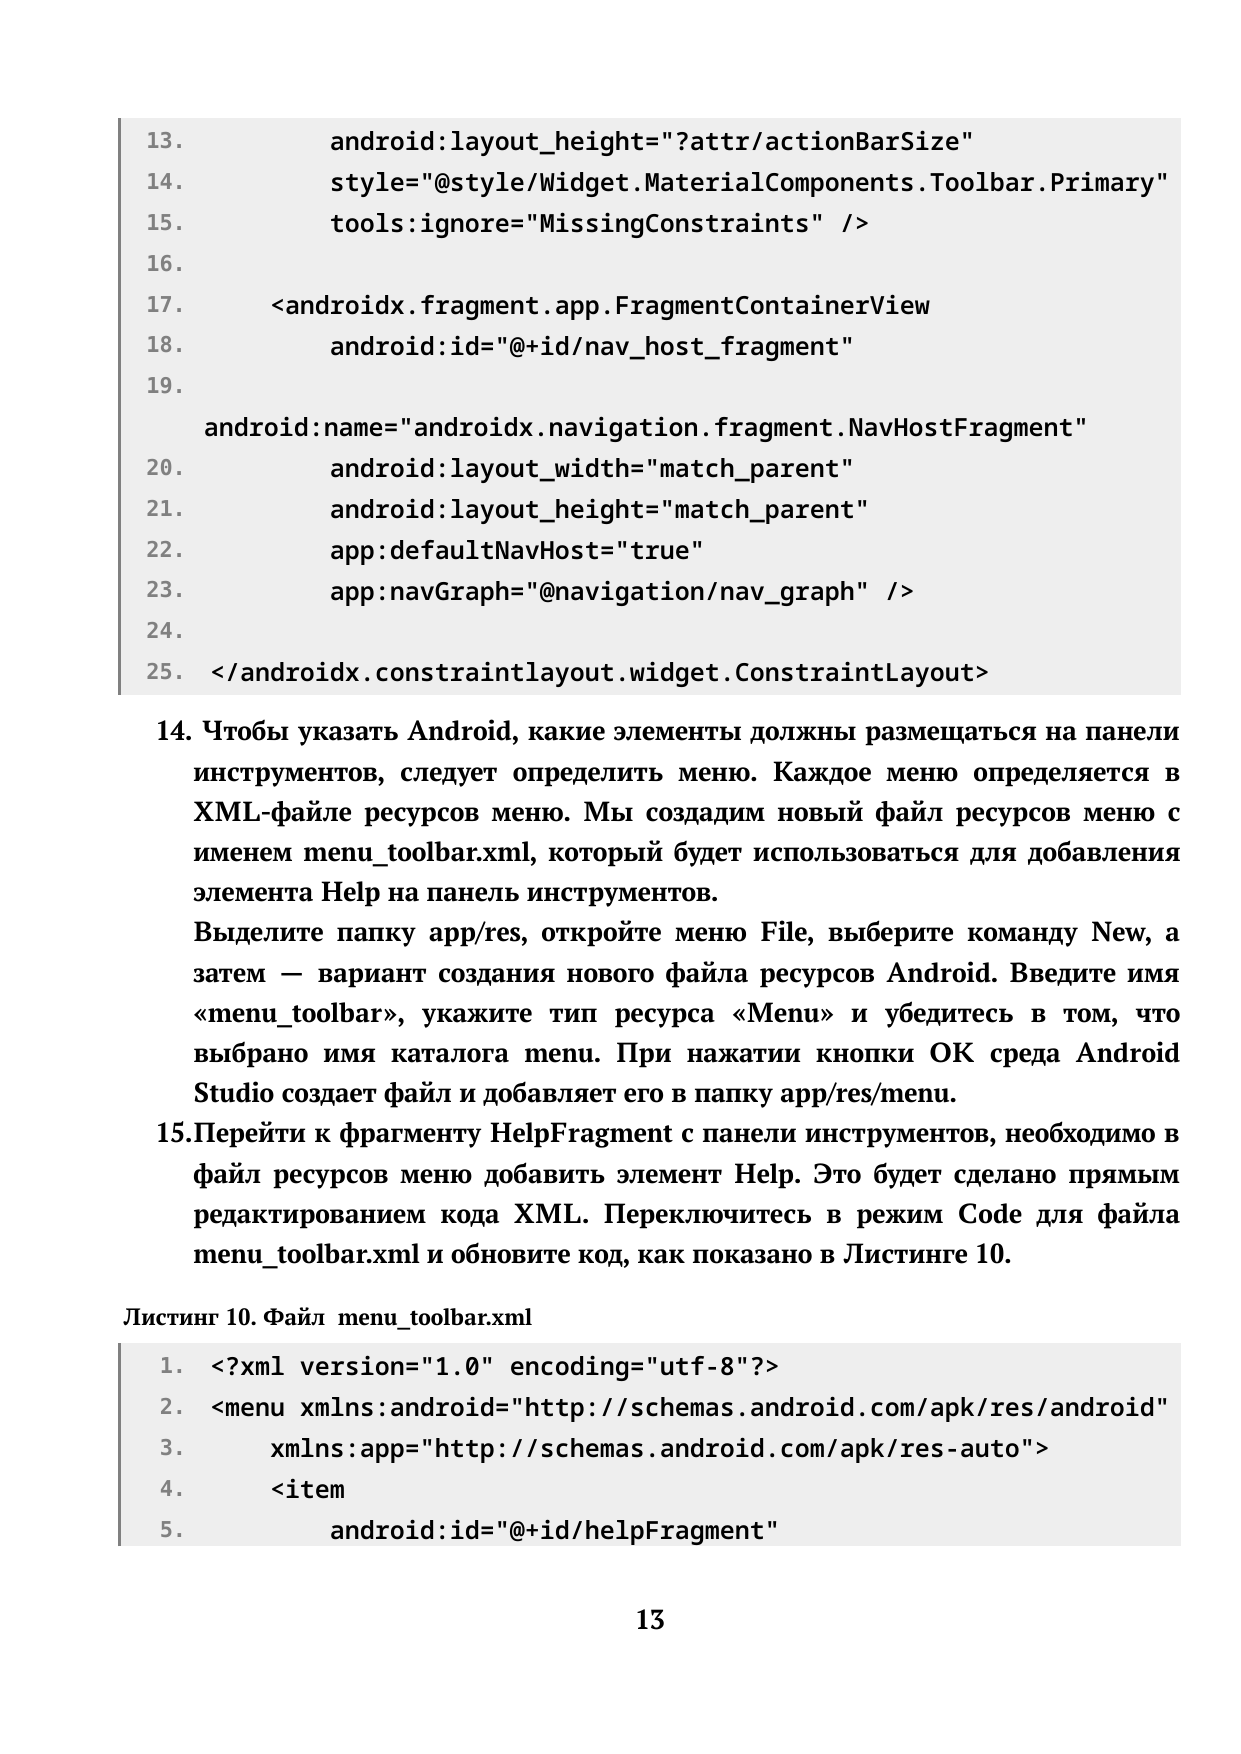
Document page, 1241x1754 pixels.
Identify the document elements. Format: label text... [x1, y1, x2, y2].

list Перейти к фрагменту HelpFragment с панели инструментов, необходимо в файл ресурсов меню добавить элемент Help. Это будет сделано прямым редактированием кода XML. Переключитесь в режим Code для файла menu_toolbar.xml и обновите код, как показано в Листинге 10. [156, 1116, 1181, 1270]
list app:navGraph="@navigation/nav_graph" /> [121, 567, 1181, 607]
list <?xml version="1.0" encoding="utf-8"?> [121, 1343, 1181, 1383]
list xmlns:app="http://schemas.android.com/apk/res-auto"> [121, 1425, 1181, 1465]
list android:name="androidx.navigation.fragment.NavHostFragment" [121, 363, 1181, 444]
list tools:ignore="MissingConstraints" /> [121, 200, 1181, 240]
list android:layout_width="match_parent" [121, 445, 1181, 485]
list Чтобы указать Android, какие элементы должны размещаться на панели инструментов, следует определить меню. Каждое меню определяется в XML-файле ресурсов меню. Мы создадим новый файл ресурсов меню с именем menu_toolbar.xml, который будет использоваться для добавления элемента Help на панель инструментов. [156, 713, 1181, 908]
list app:defaultNavHost="true" [121, 526, 1181, 566]
list </androidx.constraintlayout.widget.ConstraintLayout> [121, 649, 1181, 695]
list <menu xmlns:android="http://schemas.android.com/apk/res/android" [121, 1384, 1181, 1424]
list android:id="@+id/nav_host_fragment" [121, 322, 1181, 362]
list android:id="@+id/helpFragment" [121, 1506, 1181, 1546]
list Выделите папку app/res, откройте меню File, выберите команду New, а затем — вариант создания нового файла ресурсов Android. Введите имя «menu_toolbar», укажите тип ресурса «Menu» и убедитесь в том, что выбрано имя каталога menu. При нажатии кнопки OK среда Android Studio создает файл и добавляет его в папку app/res/menu. [156, 914, 1181, 1109]
list <androidx.fragment.app.FragmentContainerView [121, 281, 1181, 321]
list <item [121, 1466, 1181, 1506]
text Листинг 10. Файл menu_toolbar.xml [122, 1302, 1182, 1330]
list style="@style/Widget.MaterialComponents.Toolbar.Primary" [121, 159, 1181, 199]
list android:layout_height="?attr/actionBarSize" [121, 118, 1181, 158]
list android:layout_height="match_parent" [121, 486, 1181, 526]
